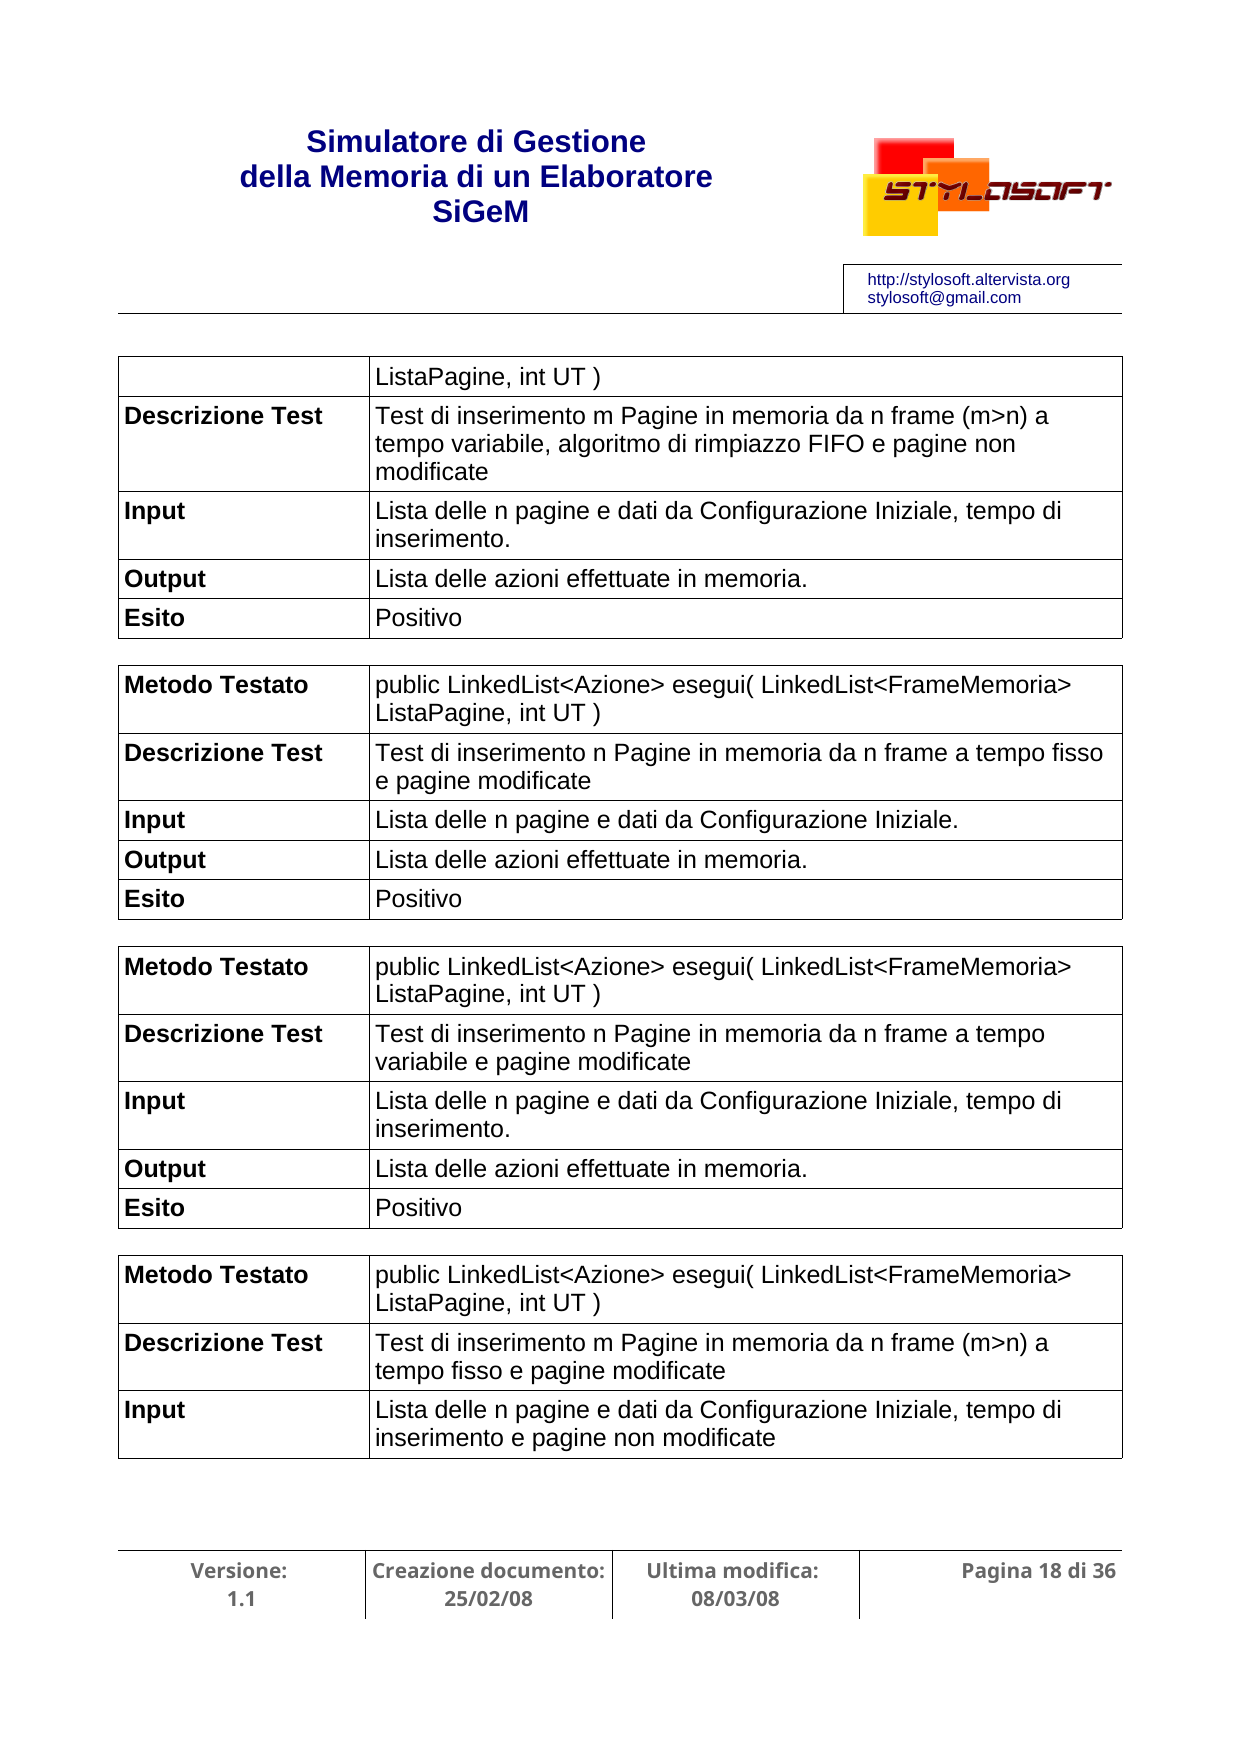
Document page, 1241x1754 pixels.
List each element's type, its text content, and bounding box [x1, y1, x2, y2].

table_cell Input [119, 1391, 369, 1458]
table_cell Input [119, 1082, 369, 1149]
table_cell Output [119, 841, 369, 879]
picture [848, 123, 1117, 247]
table_cell Lista delle n pagine e dati da Configurazione Iniziale, tempo di inserimento. [370, 492, 1122, 559]
table_cell Descrizione Test [119, 1015, 369, 1081]
table_cell Lista delle n pagine e dati da Configurazione Iniziale, tempo di inserimento. [370, 1082, 1122, 1149]
table_cell Lista delle azioni effettuate in memoria. [370, 1150, 1122, 1188]
table_cell Input [119, 492, 369, 559]
table_header public LinkedList<Azione> esegui( LinkedList<FrameMemoria> ListaPagine, int UT ) [370, 666, 1122, 733]
table_header Metodo Testato [119, 1256, 369, 1323]
table_cell Positivo [370, 880, 1122, 919]
table_header [119, 357, 369, 396]
table_cell Esito [119, 880, 369, 919]
table_cell Lista delle n pagine e dati da Configurazione Iniziale. [370, 801, 1122, 840]
table_cell Test di inserimento n Pagine in memoria da n frame a tempo fisso e pagine modificate [370, 734, 1122, 800]
table_header public LinkedList<Azione> esegui( LinkedList<FrameMemoria> ListaPagine, int UT ) [370, 1256, 1122, 1323]
table_cell Test di inserimento n Pagine in memoria da n frame a tempo variabile e pagine modificate [370, 1015, 1122, 1081]
table_header Metodo Testato [119, 947, 369, 1014]
table_cell Esito [119, 599, 369, 638]
table_cell Lista delle n pagine e dati da Configurazione Iniziale, tempo di inserimento e pagine non modificate [370, 1391, 1122, 1458]
table_header Metodo Testato [119, 666, 369, 733]
table_cell Esito [119, 1189, 369, 1228]
table_cell Lista delle azioni effettuate in memoria. [370, 841, 1122, 879]
table_cell Descrizione Test [119, 734, 369, 800]
table_cell Positivo [370, 1189, 1122, 1228]
table_cell Descrizione Test [119, 1324, 369, 1390]
table_header public LinkedList<Azione> esegui( LinkedList<FrameMemoria> ListaPagine, int UT ) [370, 947, 1122, 1014]
table_cell Descrizione Test [119, 397, 369, 491]
table_header ListaPagine, int UT ) [370, 357, 1122, 396]
table_cell Test di inserimento m Pagine in memoria da n frame (m>n) a tempo variabile, algoritmo di rimpiazzo FIFO e pagine non modificate [370, 397, 1122, 491]
table_cell Output [119, 1150, 369, 1188]
table_cell Test di inserimento m Pagine in memoria da n frame (m>n) a tempo fisso e pagine modificate [370, 1324, 1122, 1390]
table_cell Input [119, 801, 369, 840]
table_cell Output [119, 560, 369, 598]
table_cell Lista delle azioni effettuate in memoria. [370, 560, 1122, 598]
table_cell Positivo [370, 599, 1122, 638]
